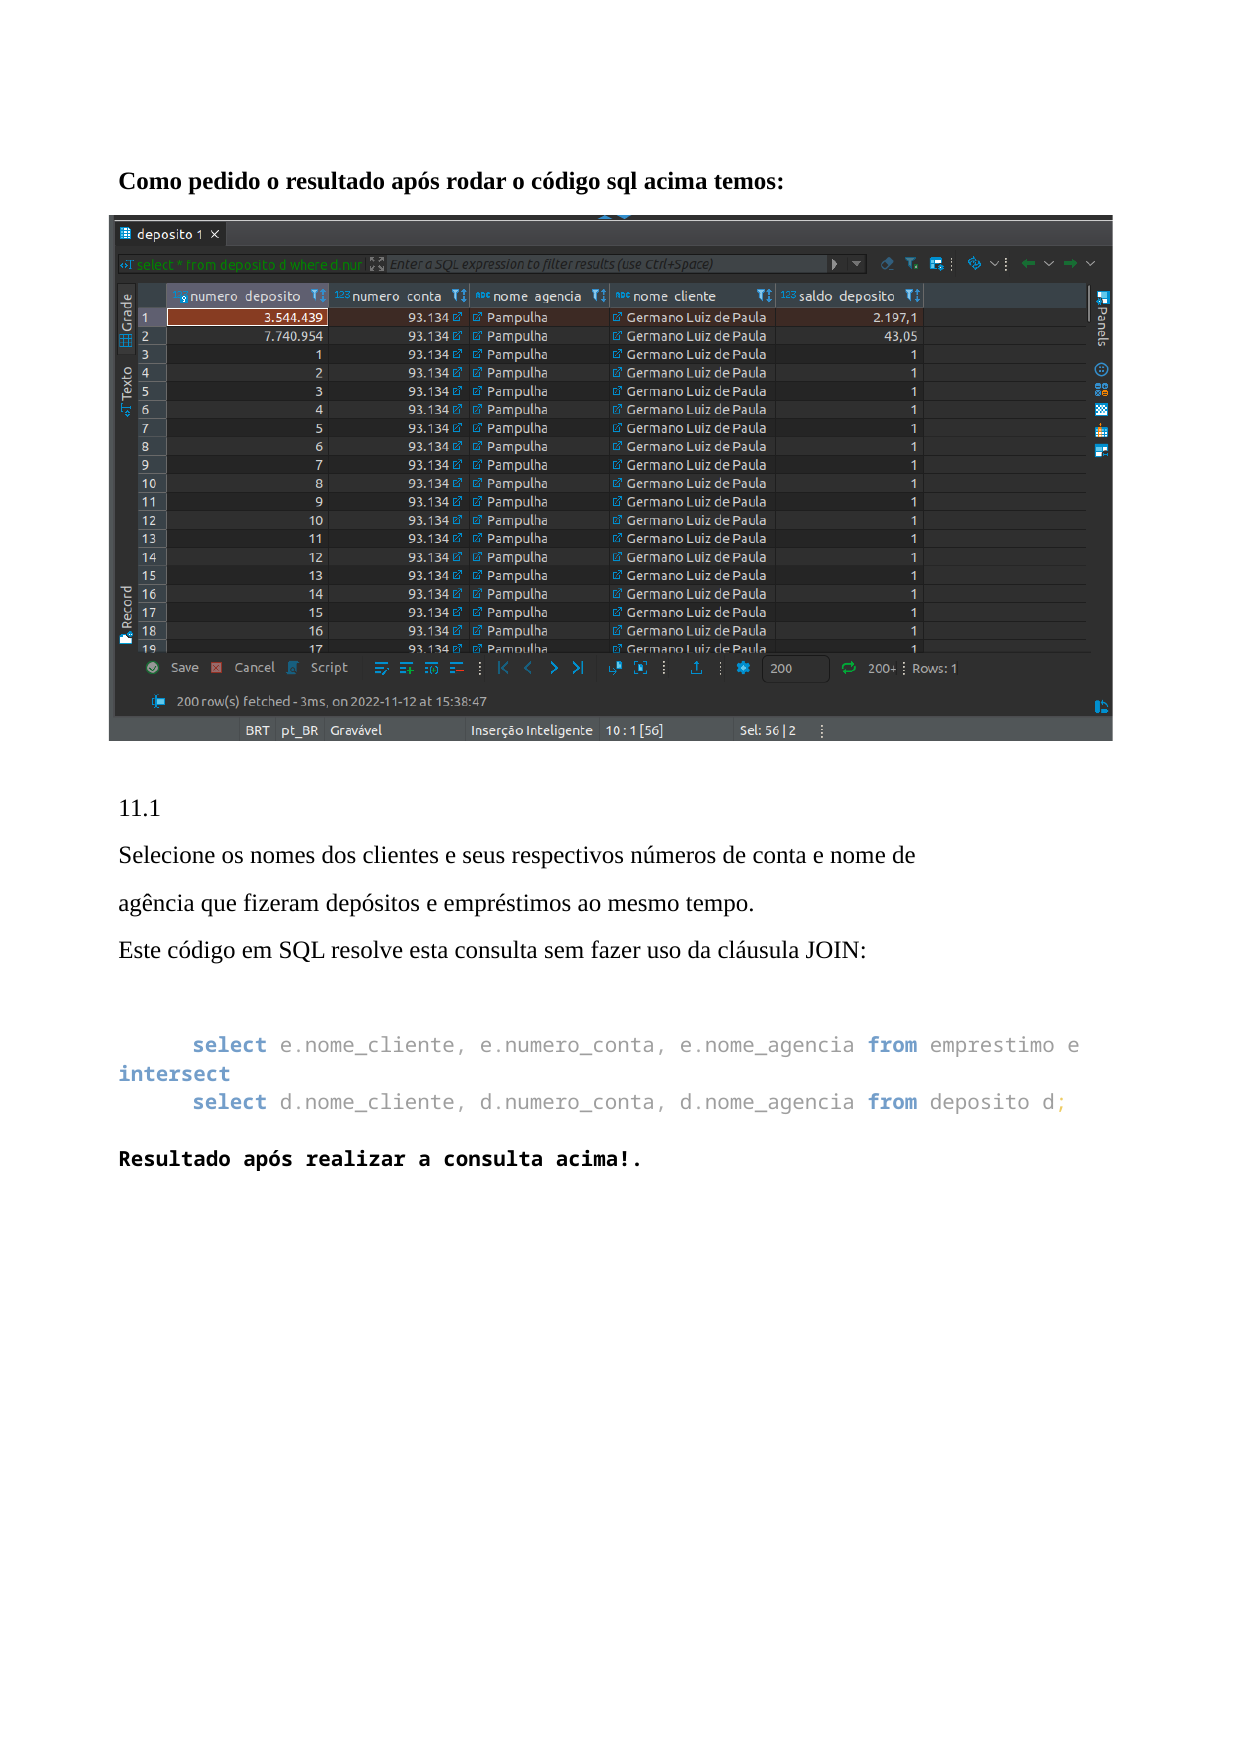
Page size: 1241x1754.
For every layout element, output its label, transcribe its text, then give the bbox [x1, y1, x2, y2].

text Este código em SQL resolve esta consulta sem fazer uso da cláusula JOIN: [118, 935, 1122, 964]
picture [108, 215, 1113, 741]
text agência que fizeram depósitos e empréstimos ao mesmo tempo. [118, 888, 1122, 917]
text select e.nome_cliente, e.numero_conta, e.nome_agencia from emprestimo e [118, 1031, 1122, 1059]
text Selecione os nomes dos clientes e seus respectivos números de conta e nome de [118, 840, 1122, 869]
text select d.nome_cliente, d.numero_conta, d.nome_agencia from deposito d; [118, 1087, 1122, 1116]
text Como pedido o resultado após rodar o código sql acima temos: [118, 166, 1122, 194]
text Resultado após realizar a consulta acima!. [118, 1144, 1122, 1173]
text 11.1 [118, 793, 1122, 821]
text intersect [118, 1059, 1122, 1087]
